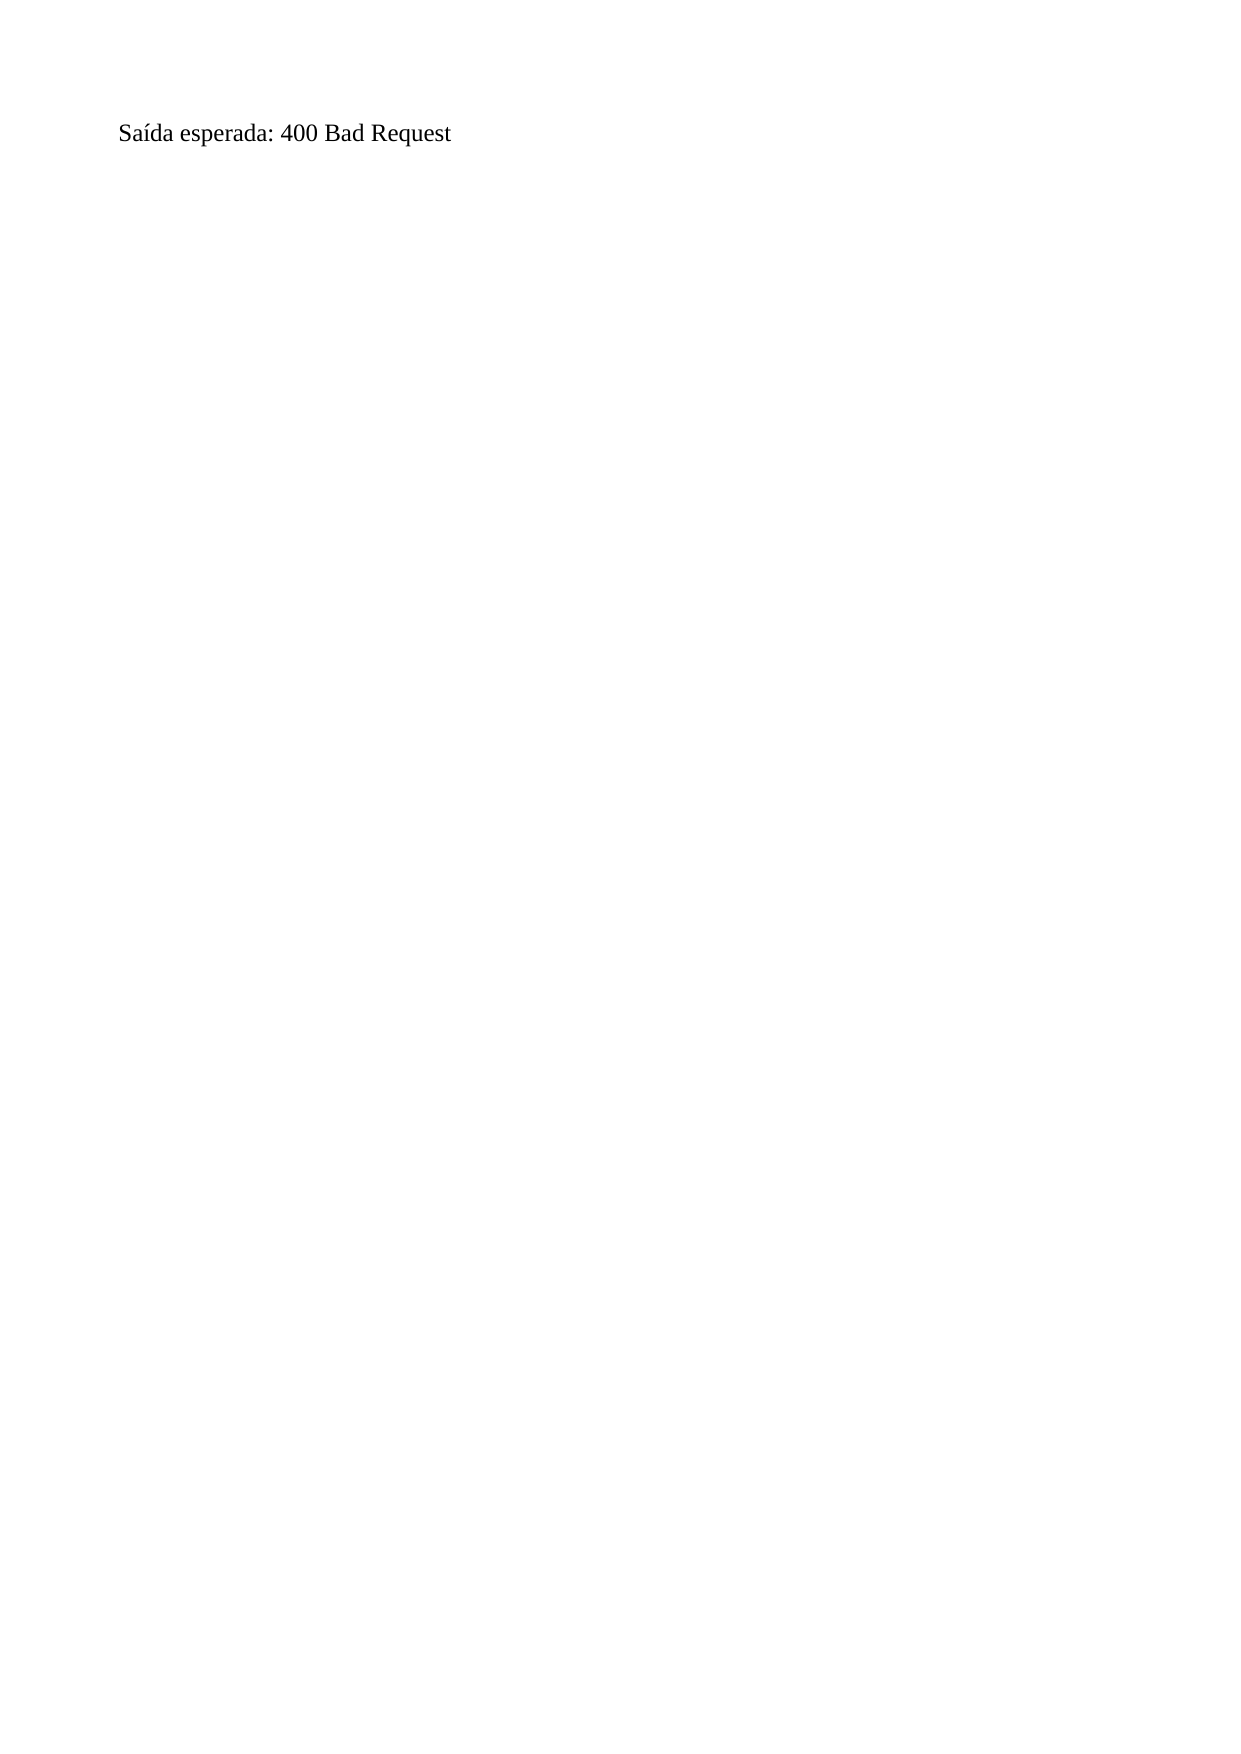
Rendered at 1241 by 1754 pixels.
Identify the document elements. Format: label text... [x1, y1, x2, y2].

text Saída esperada: 400 Bad Request [118, 118, 1122, 147]
